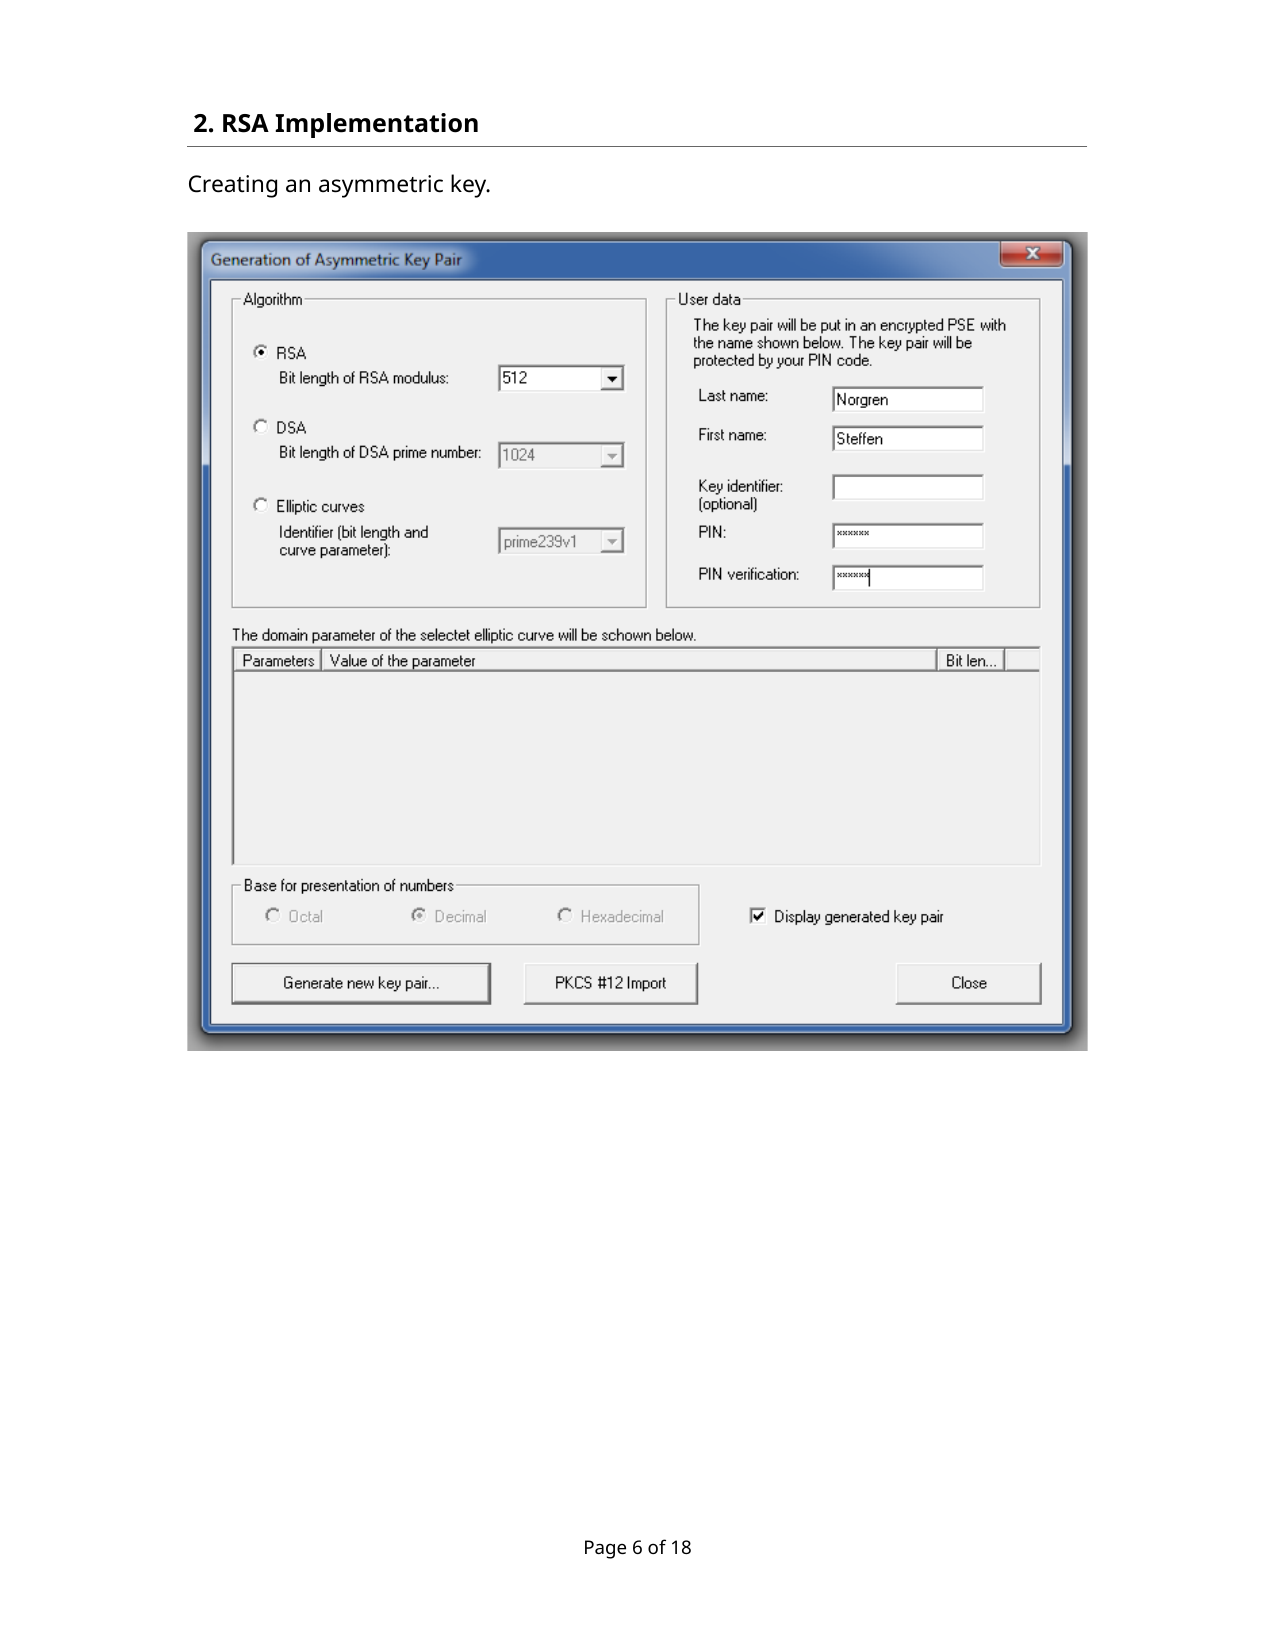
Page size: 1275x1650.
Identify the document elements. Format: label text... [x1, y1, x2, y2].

subtitle 2. RSA Implementation [187, 100, 1087, 146]
picture [187, 232, 1088, 1051]
text Creating an asymmetric key. [187, 168, 1087, 199]
